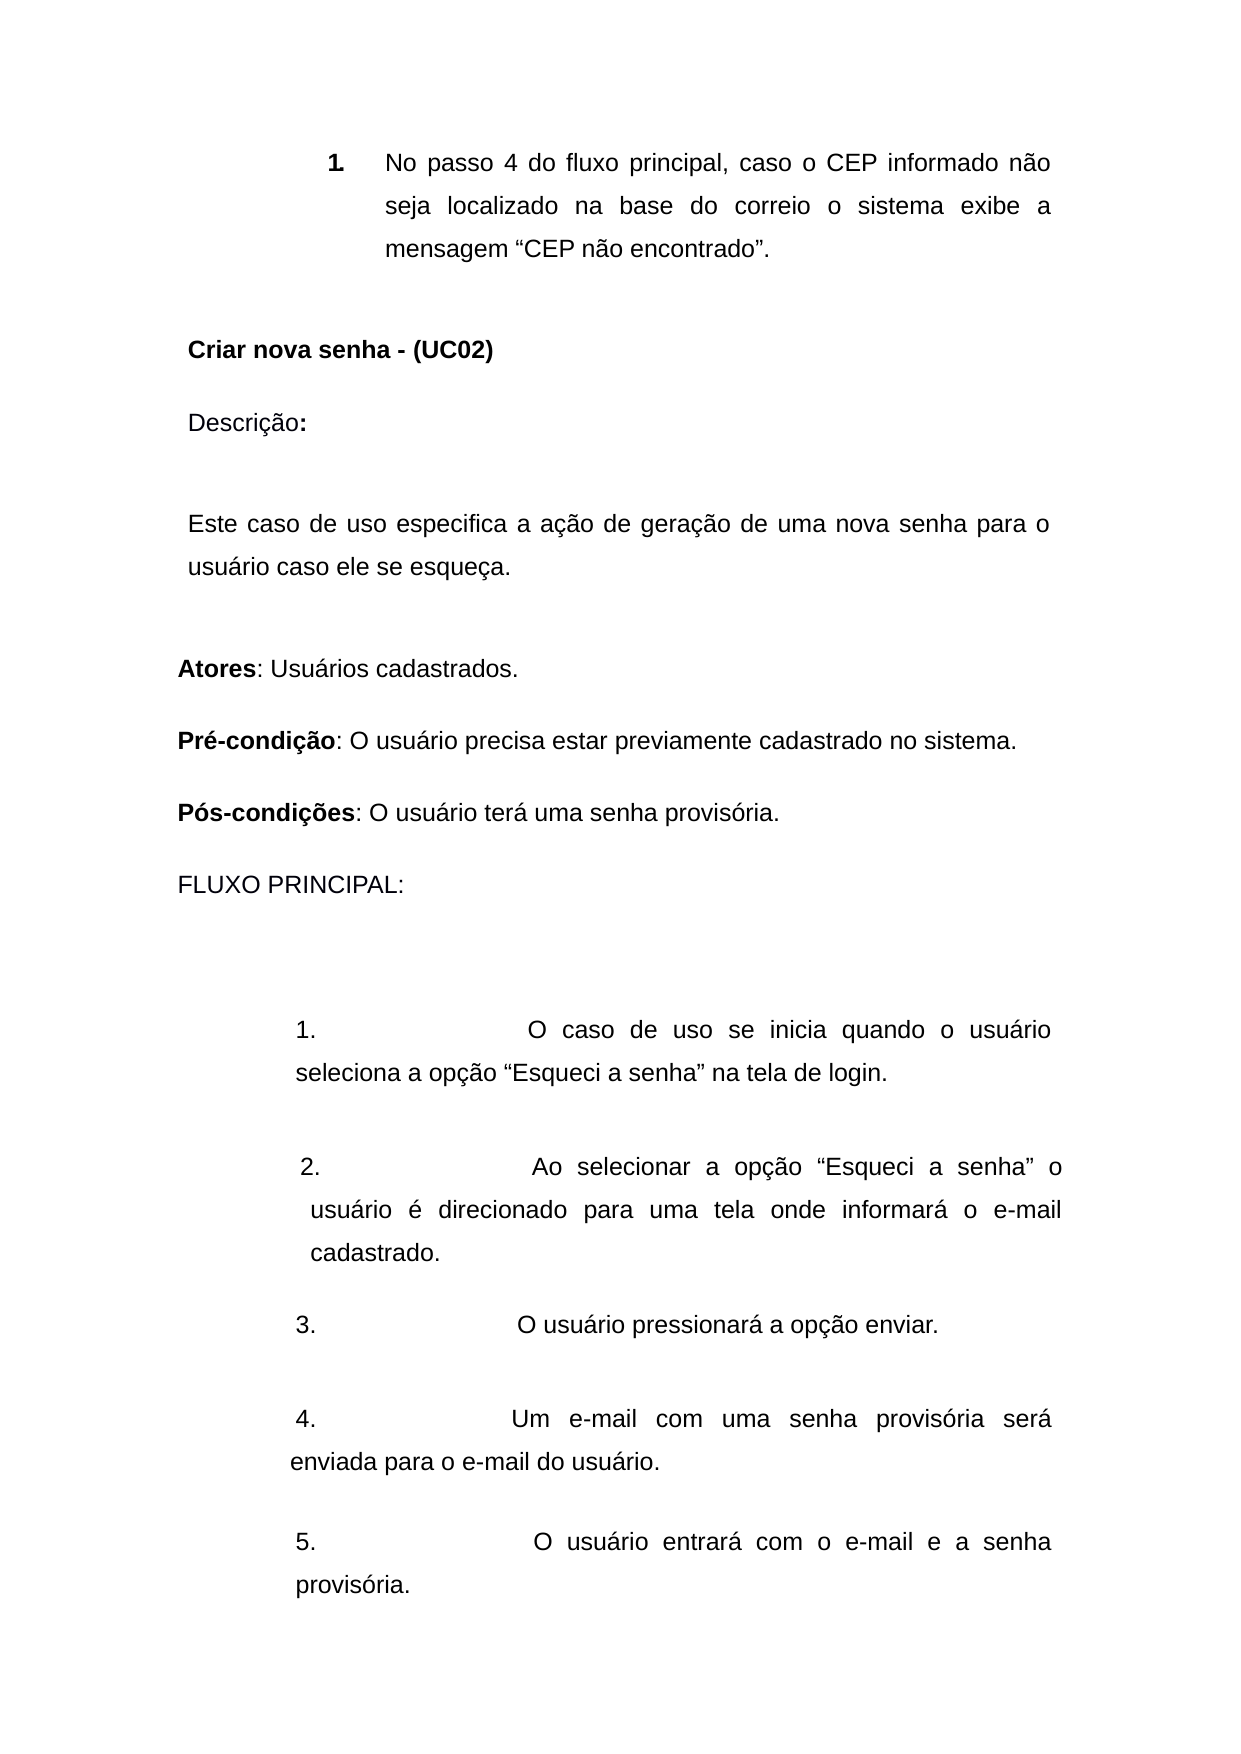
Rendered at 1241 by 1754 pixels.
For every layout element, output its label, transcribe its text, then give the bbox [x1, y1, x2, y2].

subtitle Descrição: [188, 408, 1063, 436]
list O caso de uso se inicia quando o usuário seleciona a opção “Esqueci a senha” na tela de login. [295, 1015, 1052, 1087]
text Pré-condição: O usuário precisa estar previamente cadastrado no sistema. [177, 726, 1063, 755]
list O usuário entrará com o e-mail e a senha provisória. [295, 1527, 1052, 1598]
list O usuário pressionará a opção enviar. [295, 1310, 1052, 1339]
text Criar nova senha - (UC02) [188, 335, 1063, 364]
list No passo 4 do fluxo principal, caso o CEP informado não seja localizado na base do correio o sistema exibe a mensagem “CEP não encontrado”. [327, 148, 1052, 263]
list Ao selecionar a opção “Esqueci a senha” o usuário é direcionado para uma tela onde informará o e-mail cadastrado. [300, 1152, 1063, 1267]
text Atores: Usuários cadastrados. [177, 654, 1063, 682]
list Um e-mail com uma senha provisória será enviada para o e-mail do usuário. [290, 1404, 1052, 1476]
text Pós-condições: O usuário terá uma senha provisória. [177, 798, 1052, 827]
subtitle FLUXO PRINCIPAL: [177, 871, 1063, 899]
text Este caso de uso especifica a ação de geração de uma nova senha para o usuário caso ele se esqueça. [188, 509, 1052, 581]
